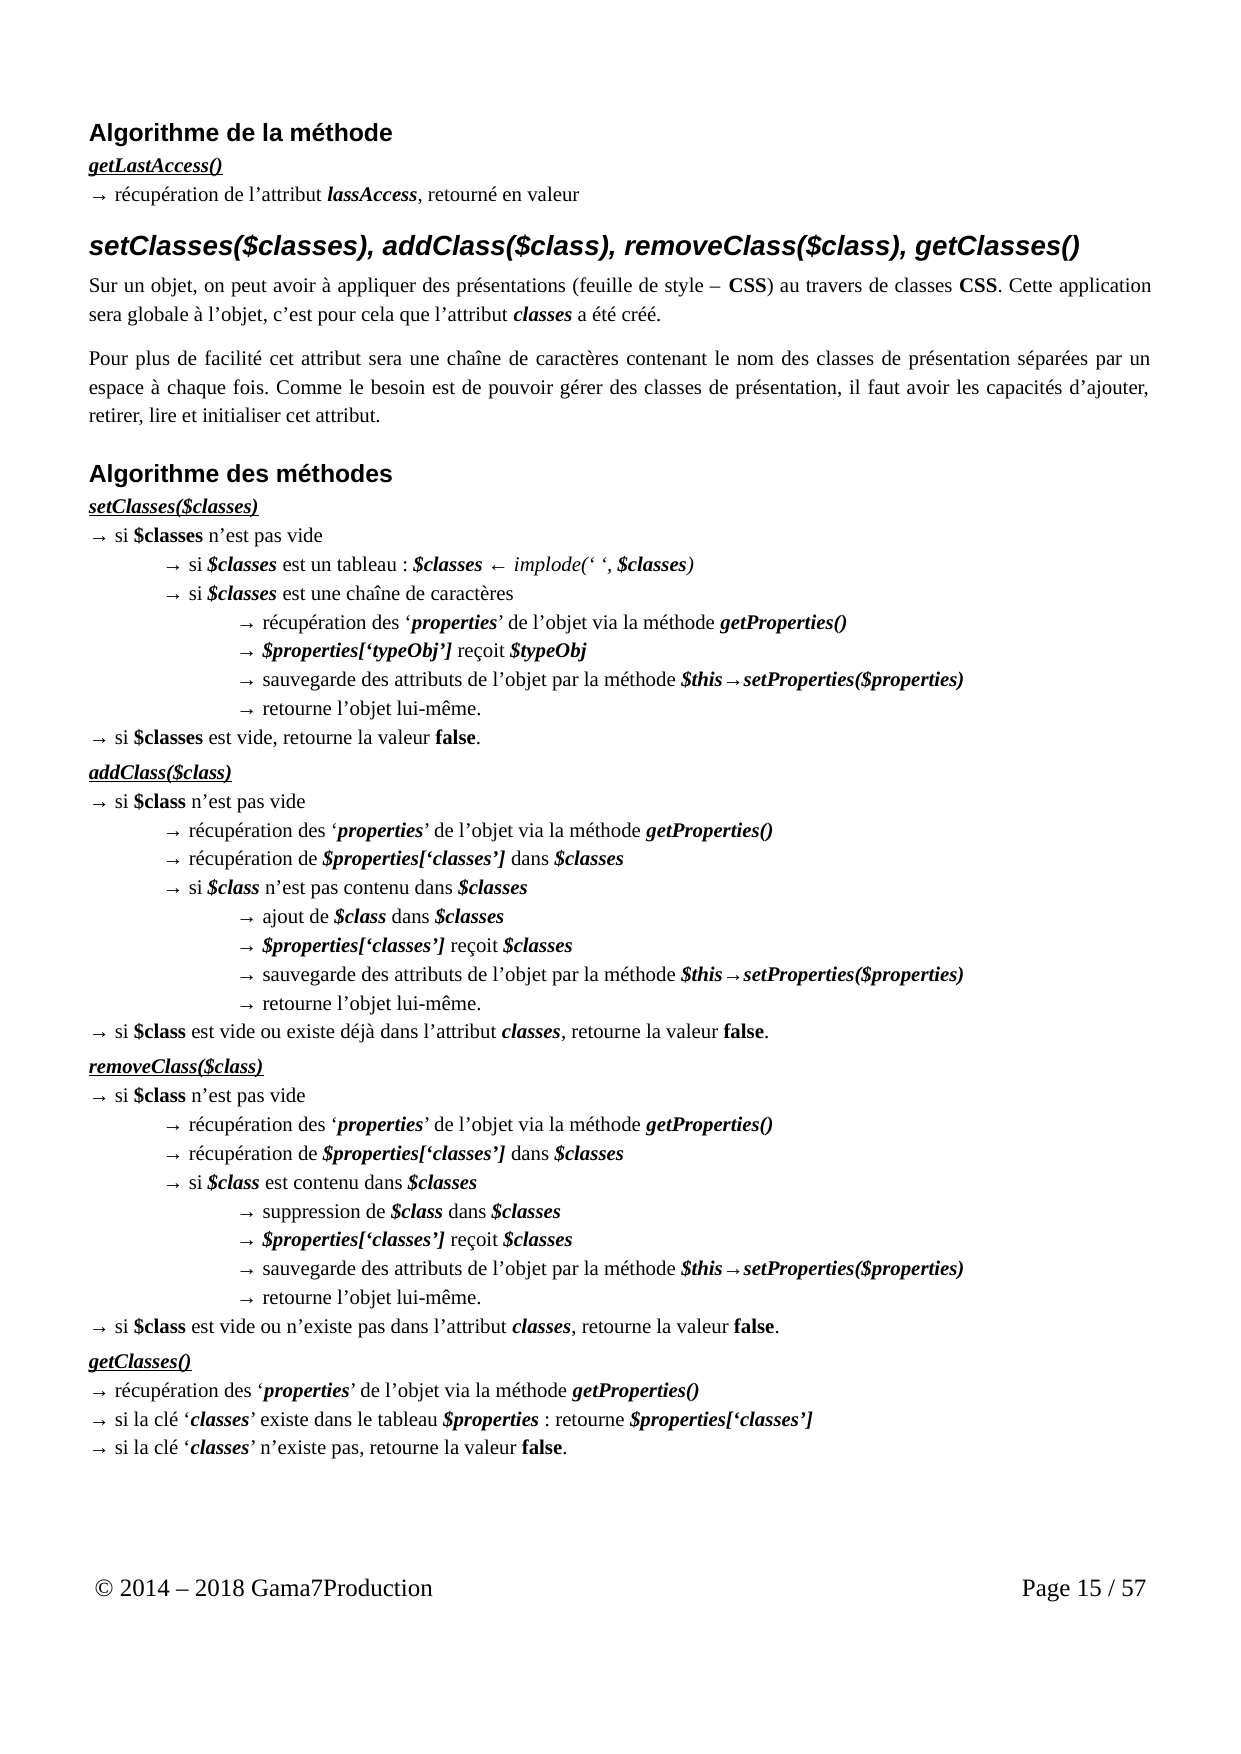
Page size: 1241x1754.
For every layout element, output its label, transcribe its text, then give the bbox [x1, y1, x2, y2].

text → si la clé ‘classes’ n’existe pas, retourne la valeur false. [88, 1435, 1152, 1459]
text → récupération des ‘properties’ de l’objet via la méthode getProperties() [88, 1112, 1152, 1136]
text → retourne l’objet lui-même. [88, 991, 1152, 1015]
text → ajout de $class dans $classes [88, 904, 1152, 928]
subtitle Algorithme des méthodes [88, 459, 1152, 488]
text → récupération des ‘properties’ de l’objet via la méthode getProperties() [88, 609, 1152, 634]
text → $properties[‘classes’] reçoit $classes [88, 933, 1152, 957]
text → $properties[‘classes’] reçoit $classes [88, 1227, 1152, 1251]
text → si $class n’est pas vide [88, 1083, 1152, 1107]
text → si $class est vide ou n’existe pas dans l’attribut classes, retourne la valeur false. [88, 1314, 1152, 1338]
text Sur un objet, on peut avoir à appliquer des présentations (feuille de style – CSS) au travers de classes CSS. Cette application sera globale à l’objet, c’est pour cela que l’attribut classes a été créé. [88, 273, 1152, 326]
text removeClass($class) [88, 1054, 1152, 1078]
text → récupération de $properties[‘classes’] dans $classes [88, 846, 1152, 870]
text → si $classes n’est pas vide [88, 523, 1152, 547]
text → récupération des ‘properties’ de l’objet via la méthode getProperties() [88, 1378, 1152, 1402]
text → sauvegarde des attributs de l’objet par la méthode $this→setProperties($properties) [236, 1256, 1152, 1280]
text → récupération des ‘properties’ de l’objet via la méthode getProperties() [88, 817, 1152, 842]
text → si $classes est un tableau : $classes ← implode(‘ ‘, $classes) [88, 552, 1152, 576]
text → suppression de $class dans $classes [88, 1198, 1152, 1223]
text → si la clé ‘classes’ existe dans le tableau $properties : retourne $properties[‘classes’] [88, 1406, 1152, 1431]
text Pour plus de facilité cet attribut sera une chaîne de caractères contenant le nom des classes de présentation séparées par un espace à chaque fois. Comme le besoin est de pouvoir gérer des classes de présentation, il faut avoir les capacités d’ajouter, retirer, lire et initialiser cet attribut. [88, 346, 1152, 427]
subtitle setClasses($classes), addClass($class), removeClass($class), getClasses() [88, 229, 1152, 261]
subtitle Algorithme de la méthode [88, 118, 1152, 147]
text → sauvegarde des attributs de l’objet par la méthode $this→setProperties($properties) [236, 667, 1152, 691]
text → si $class est contenu dans $classes [88, 1170, 1152, 1194]
text → si $classes est une chaîne de caractères [88, 581, 1152, 605]
text → si $class n’est pas contenu dans $classes [88, 875, 1152, 899]
text → si $classes est vide, retourne la valeur false. [88, 725, 1152, 749]
text setClasses($classes) [88, 494, 1152, 518]
text → $properties[‘typeObj’] reçoit $typeObj [88, 638, 1152, 662]
text → retourne l’objet lui-même. [88, 1285, 1152, 1309]
text getClasses() [88, 1349, 1152, 1373]
text → récupération de $properties[‘classes’] dans $classes [88, 1141, 1152, 1165]
text addClass($class) [88, 760, 1152, 784]
text → récupération de l’attribut lassAccess, retourné en valeur [88, 182, 1152, 206]
text → sauvegarde des attributs de l’objet par la méthode $this→setProperties($properties) [236, 962, 1152, 986]
text → retourne l’objet lui-même. [88, 696, 1152, 720]
text → si $class est vide ou existe déjà dans l’attribut classes, retourne la valeur false. [88, 1019, 1152, 1043]
text → si $class n’est pas vide [88, 789, 1152, 813]
text getLastAccess() [88, 153, 1152, 177]
